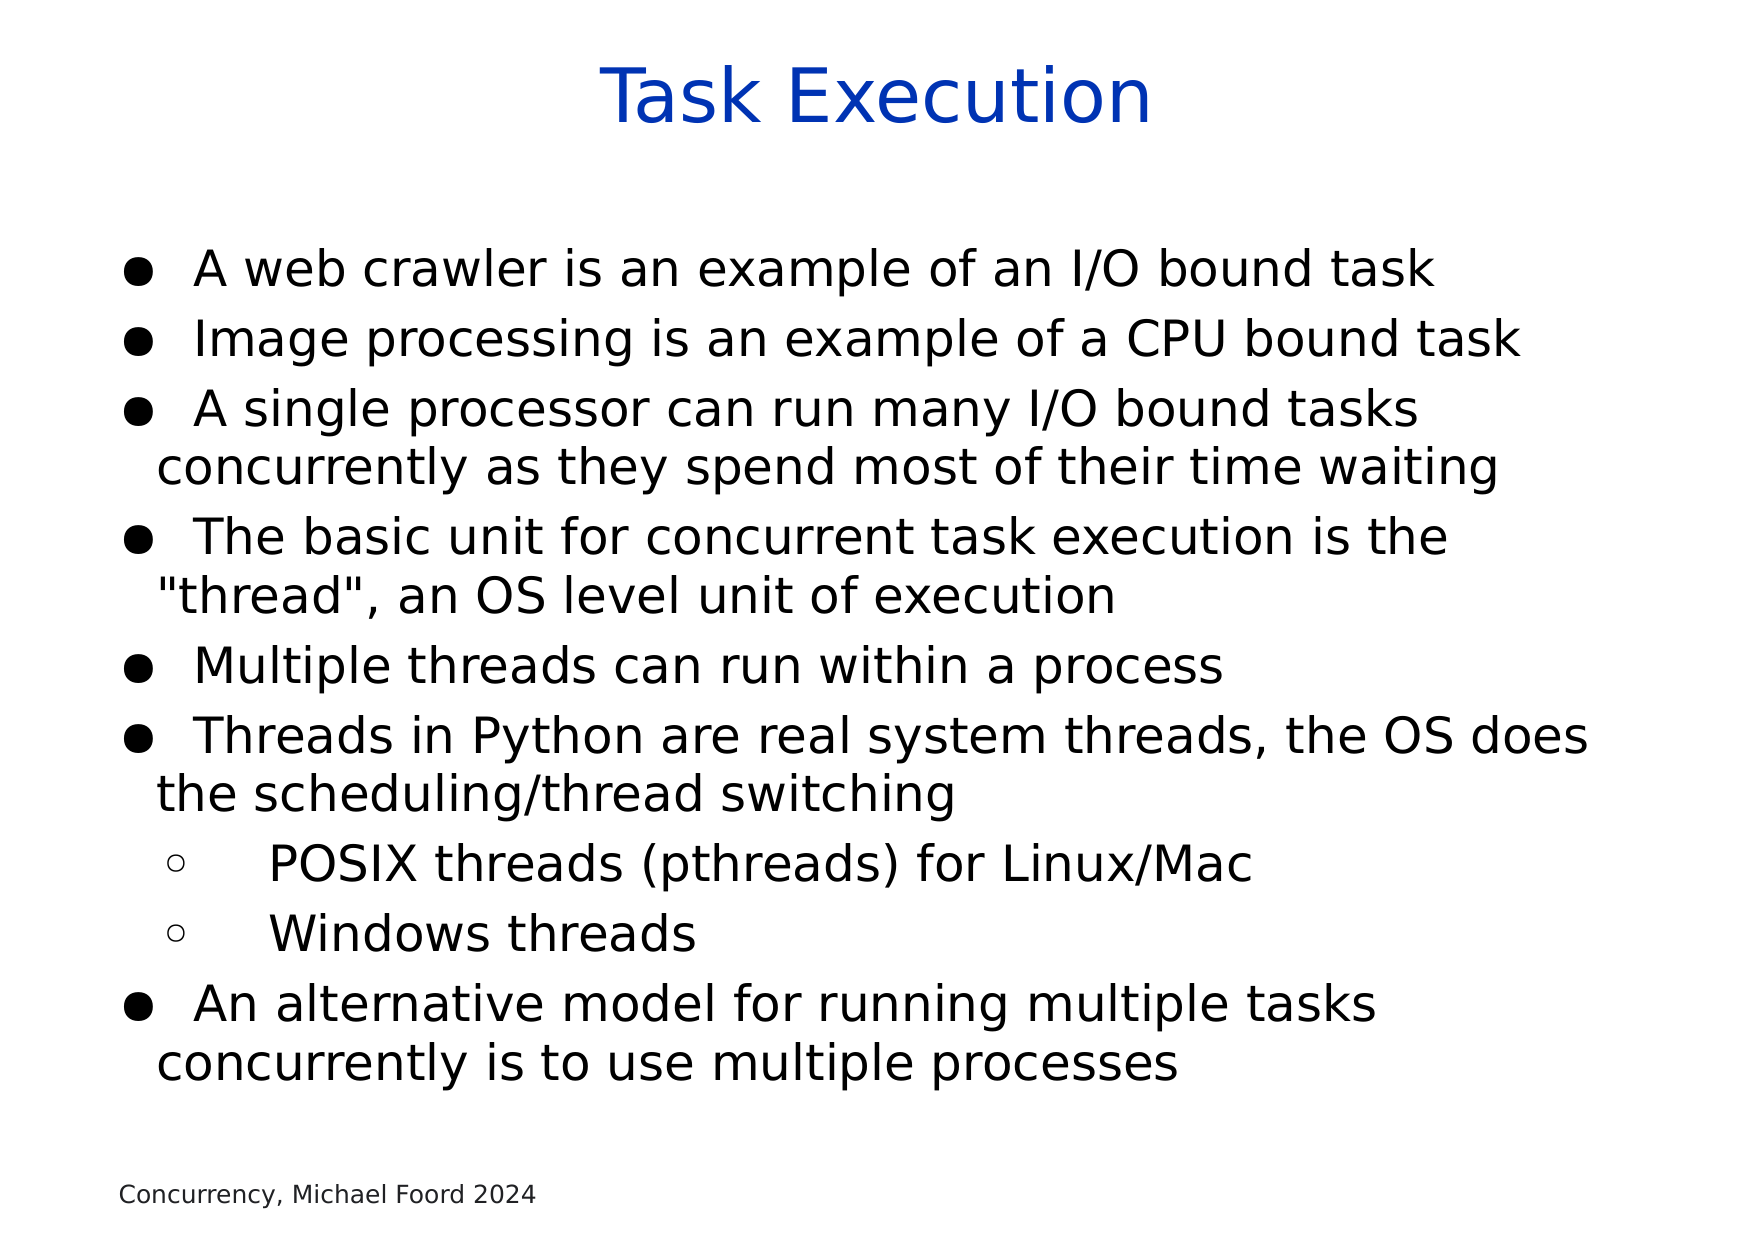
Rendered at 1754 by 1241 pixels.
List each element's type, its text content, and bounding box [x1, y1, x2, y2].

list Image processing is an example of a CPU bound task [118, 310, 1636, 368]
list Windows threads [156, 905, 1636, 963]
list POSIX threads (pthreads) for Linux/Mac [156, 835, 1636, 893]
list A web crawler is an example of an I/O bound task [118, 240, 1636, 298]
list A single processor can run many I/O bound tasks concurrently as they spend most of their time waiting [118, 380, 1636, 496]
list The basic unit for concurrent task execution is the "thread", an OS level unit of execution [118, 508, 1636, 625]
list An alternative model for running multiple tasks concurrently is to use multiple processes [118, 975, 1636, 1092]
list Threads in Python are real system threads, the OS does the scheduling/thread switching [118, 707, 1636, 823]
text Task Execution [118, 53, 1636, 140]
list Multiple threads can run within a process [118, 637, 1636, 695]
